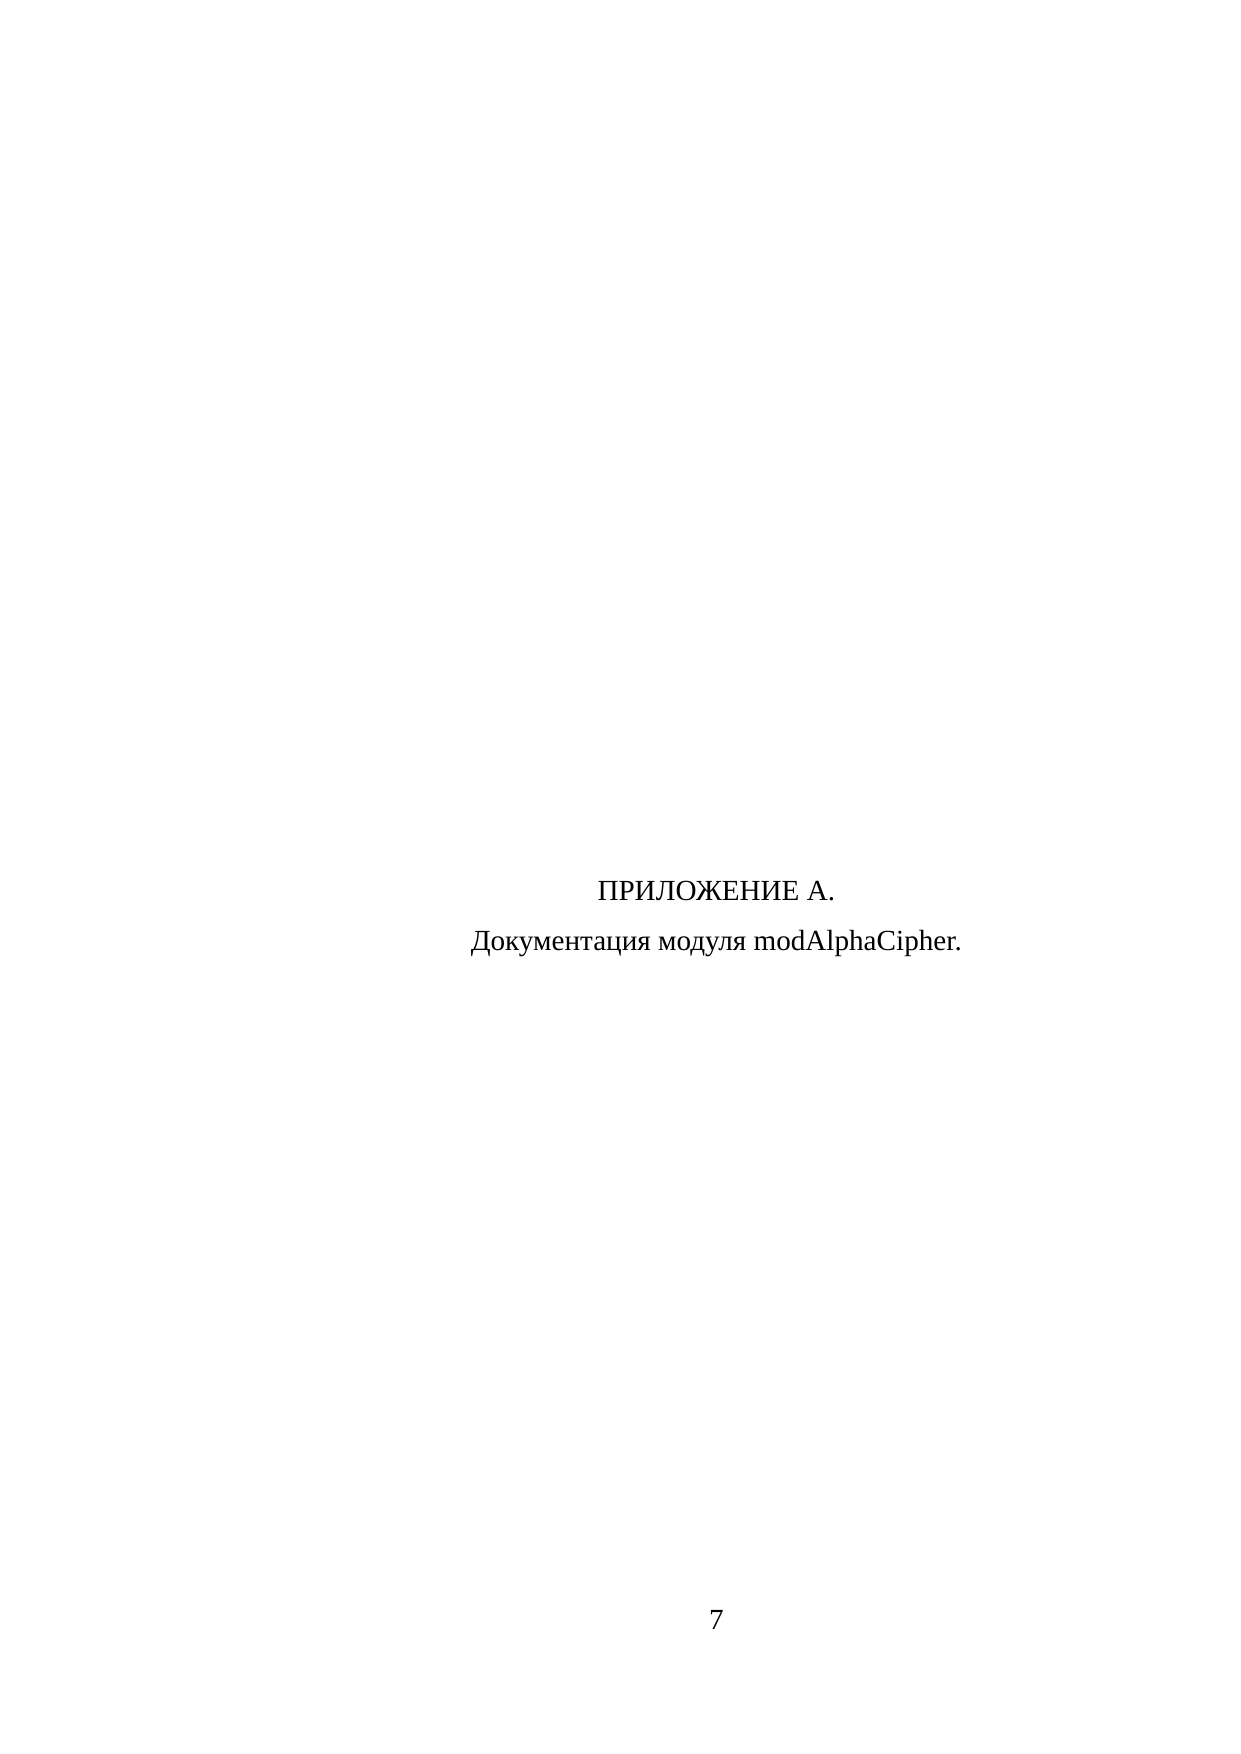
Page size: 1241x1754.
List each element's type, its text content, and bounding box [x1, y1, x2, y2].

text Документация модуля modAlphaCipher. [177, 923, 1181, 957]
text ПРИЛОЖЕНИЕ А. [177, 873, 1181, 906]
